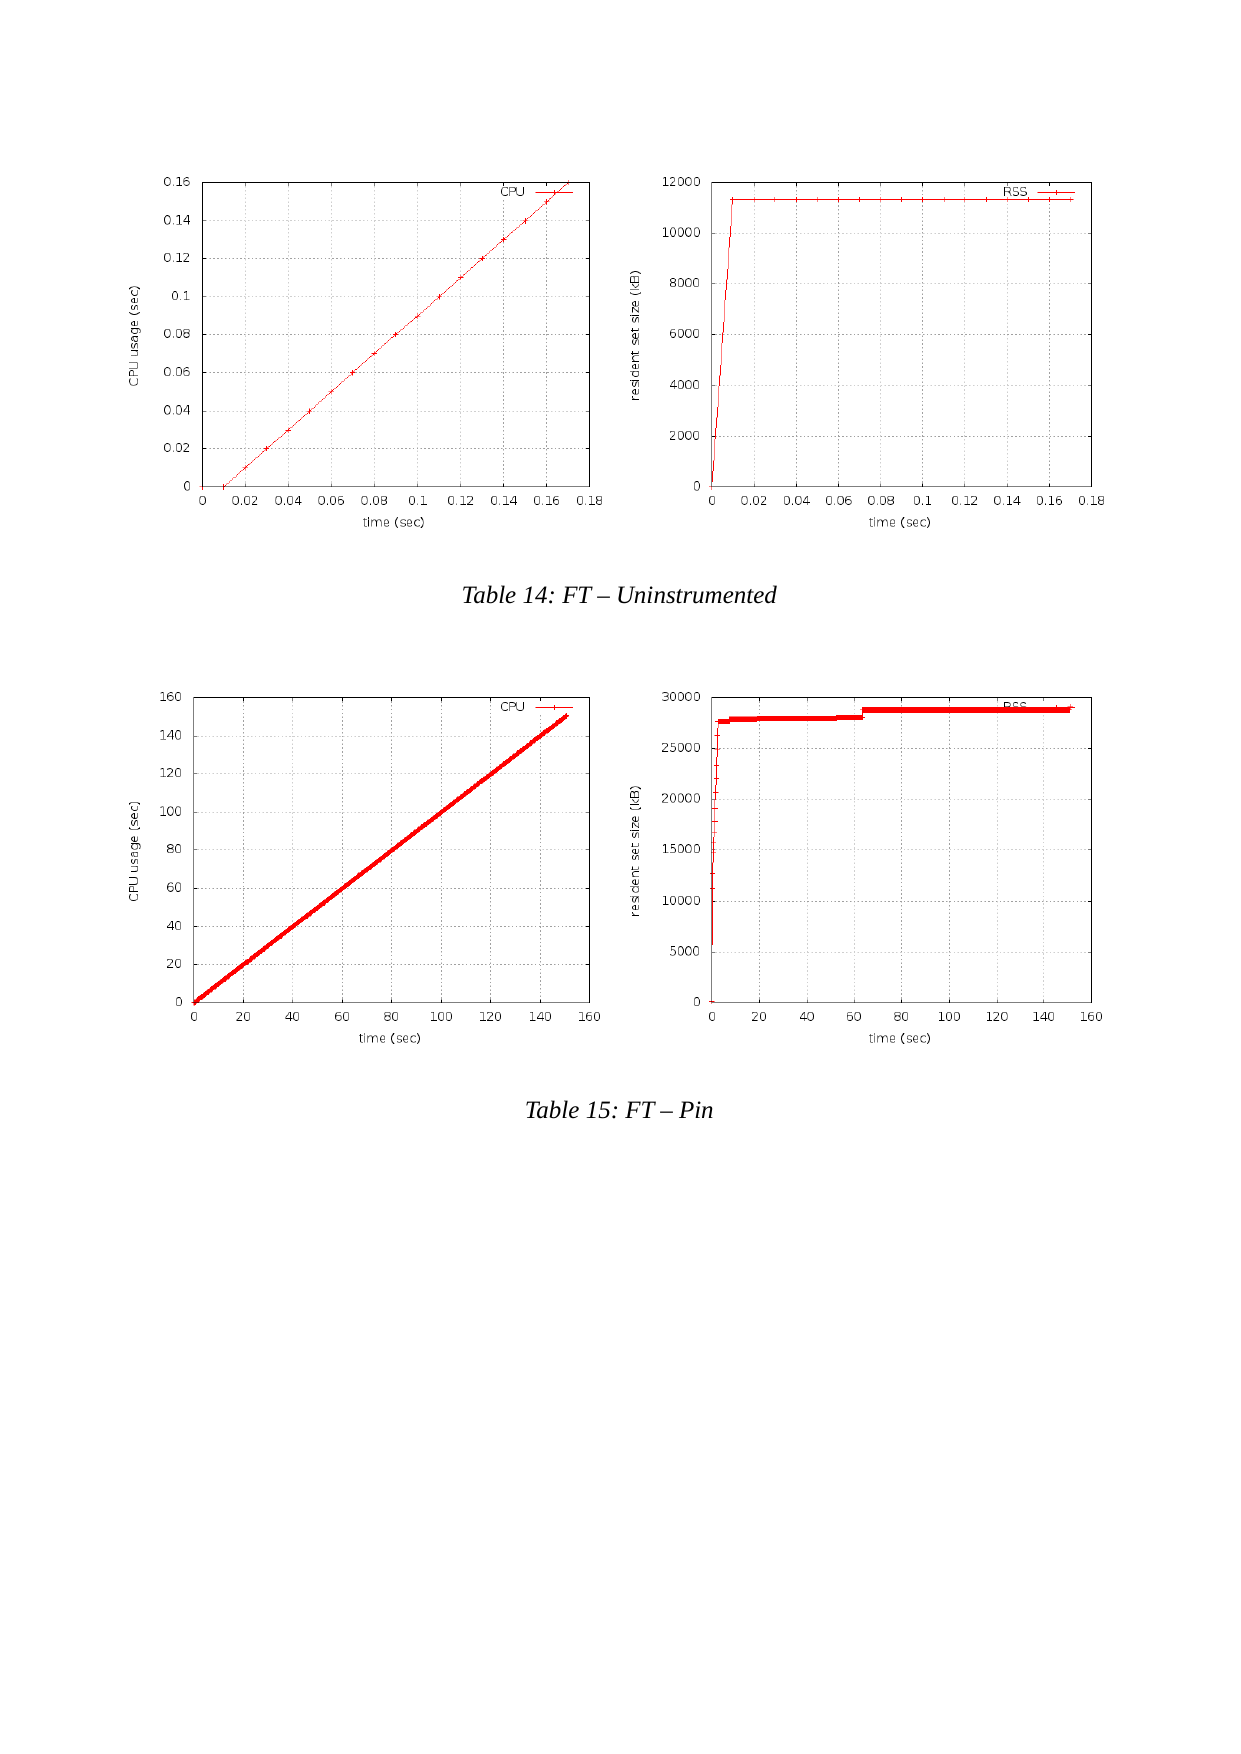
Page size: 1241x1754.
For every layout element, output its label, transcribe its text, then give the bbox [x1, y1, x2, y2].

table_header [119, 675, 620, 1083]
table_header [620, 675, 1122, 1083]
table_header [119, 159, 620, 567]
picture [124, 680, 615, 1049]
picture [124, 165, 615, 533]
text Table 15: FT – Pin [118, 1095, 1122, 1124]
picture [626, 680, 1117, 1049]
text Table 14: FT – Uninstrumented [118, 580, 1122, 608]
picture [626, 165, 1117, 533]
table_header [620, 159, 1122, 567]
